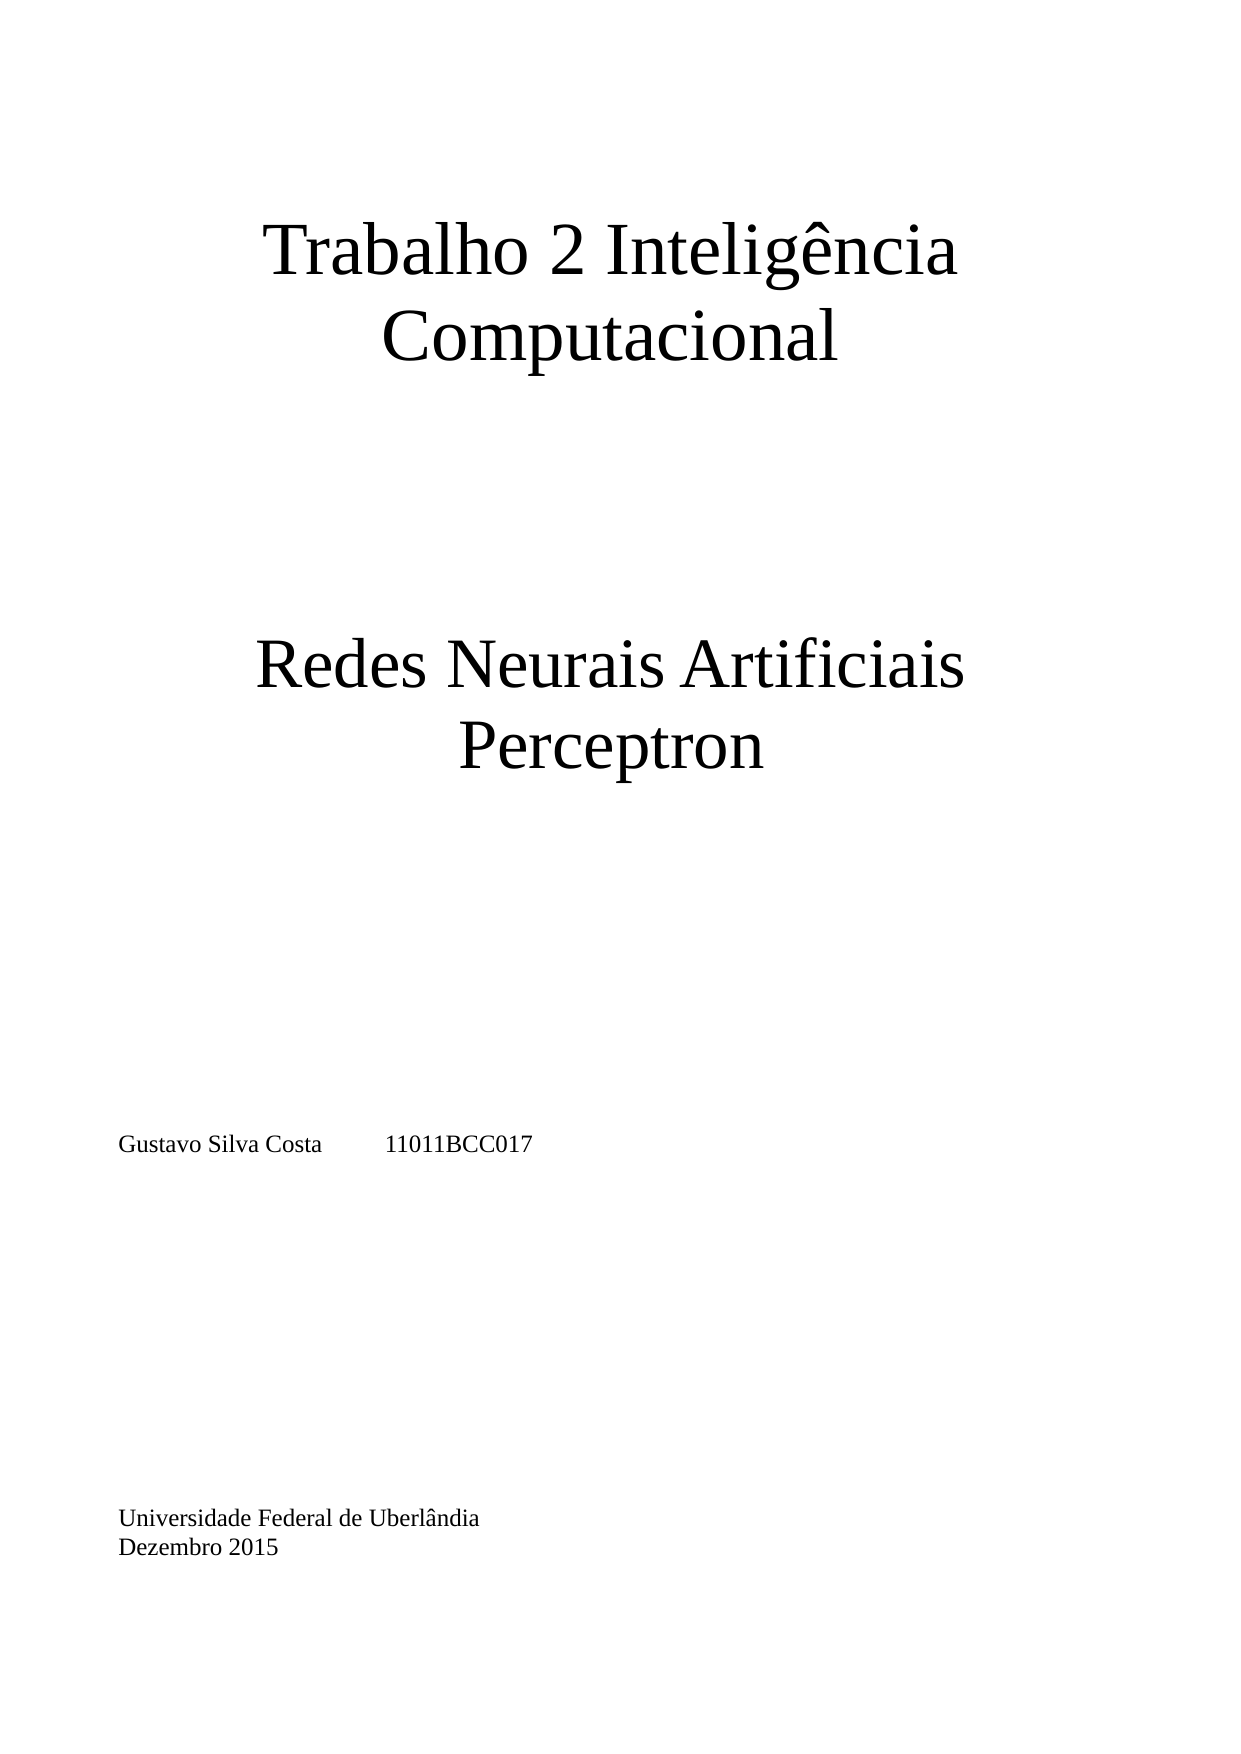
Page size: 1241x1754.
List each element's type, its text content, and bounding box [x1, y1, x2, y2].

text Redes Neurais Artificiais [118, 621, 1122, 703]
text Gustavo Silva Costa 11011BCC017 [118, 1129, 1122, 1158]
text Universidade Federal de Uberlândia [118, 1503, 1122, 1532]
text Perceptron [118, 703, 1122, 784]
text Dezembro 2015 [118, 1532, 1122, 1560]
text Computacional [118, 291, 1122, 377]
text Trabalho 2 Inteligência [118, 204, 1122, 291]
